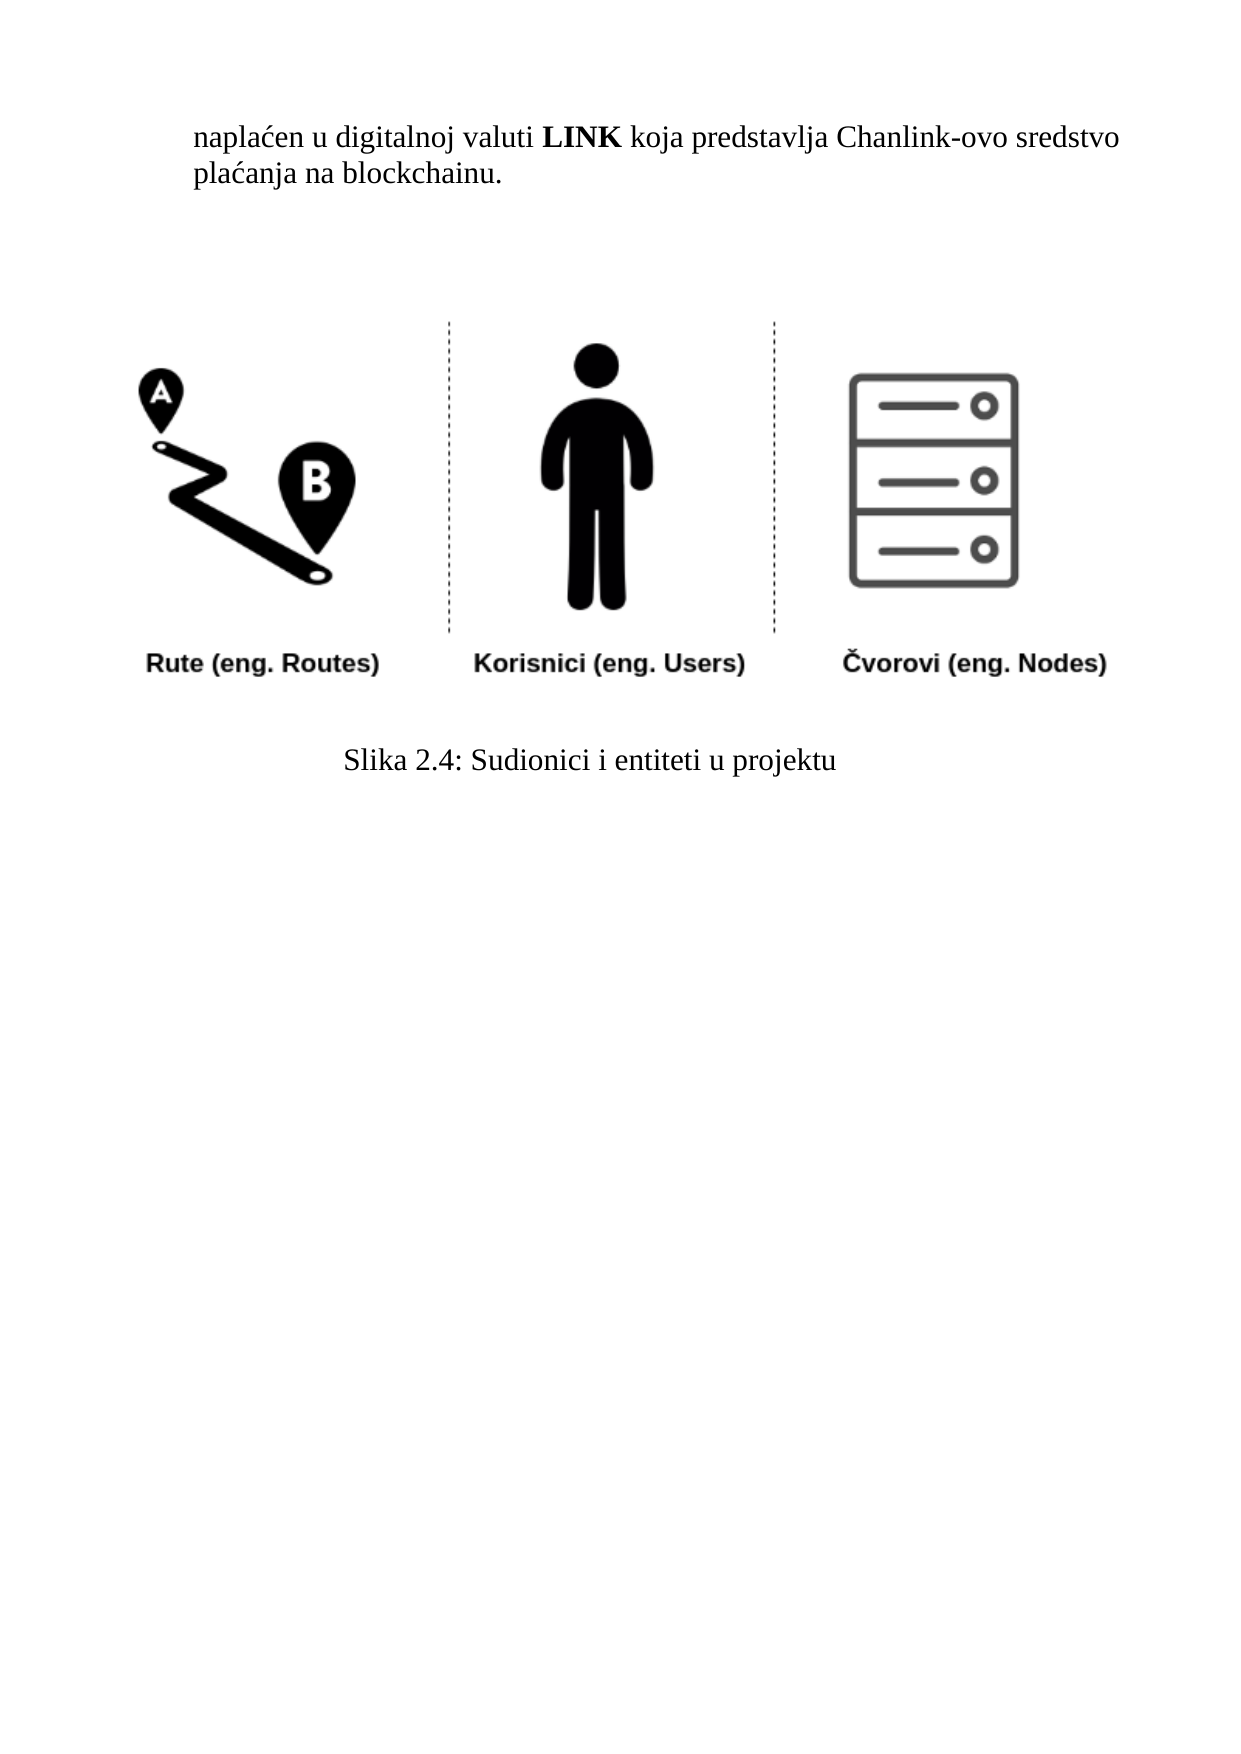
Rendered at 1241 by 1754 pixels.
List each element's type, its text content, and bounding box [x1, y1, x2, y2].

picture [126, 308, 1115, 694]
list naplaćen u digitalnoj valuti LINK koja predstavlja Chanlink-ovo sredstvo plaćanja na blockchainu. [156, 118, 1122, 190]
text Slika 2.4: Sudionici i entiteti u projektu [118, 741, 1122, 777]
